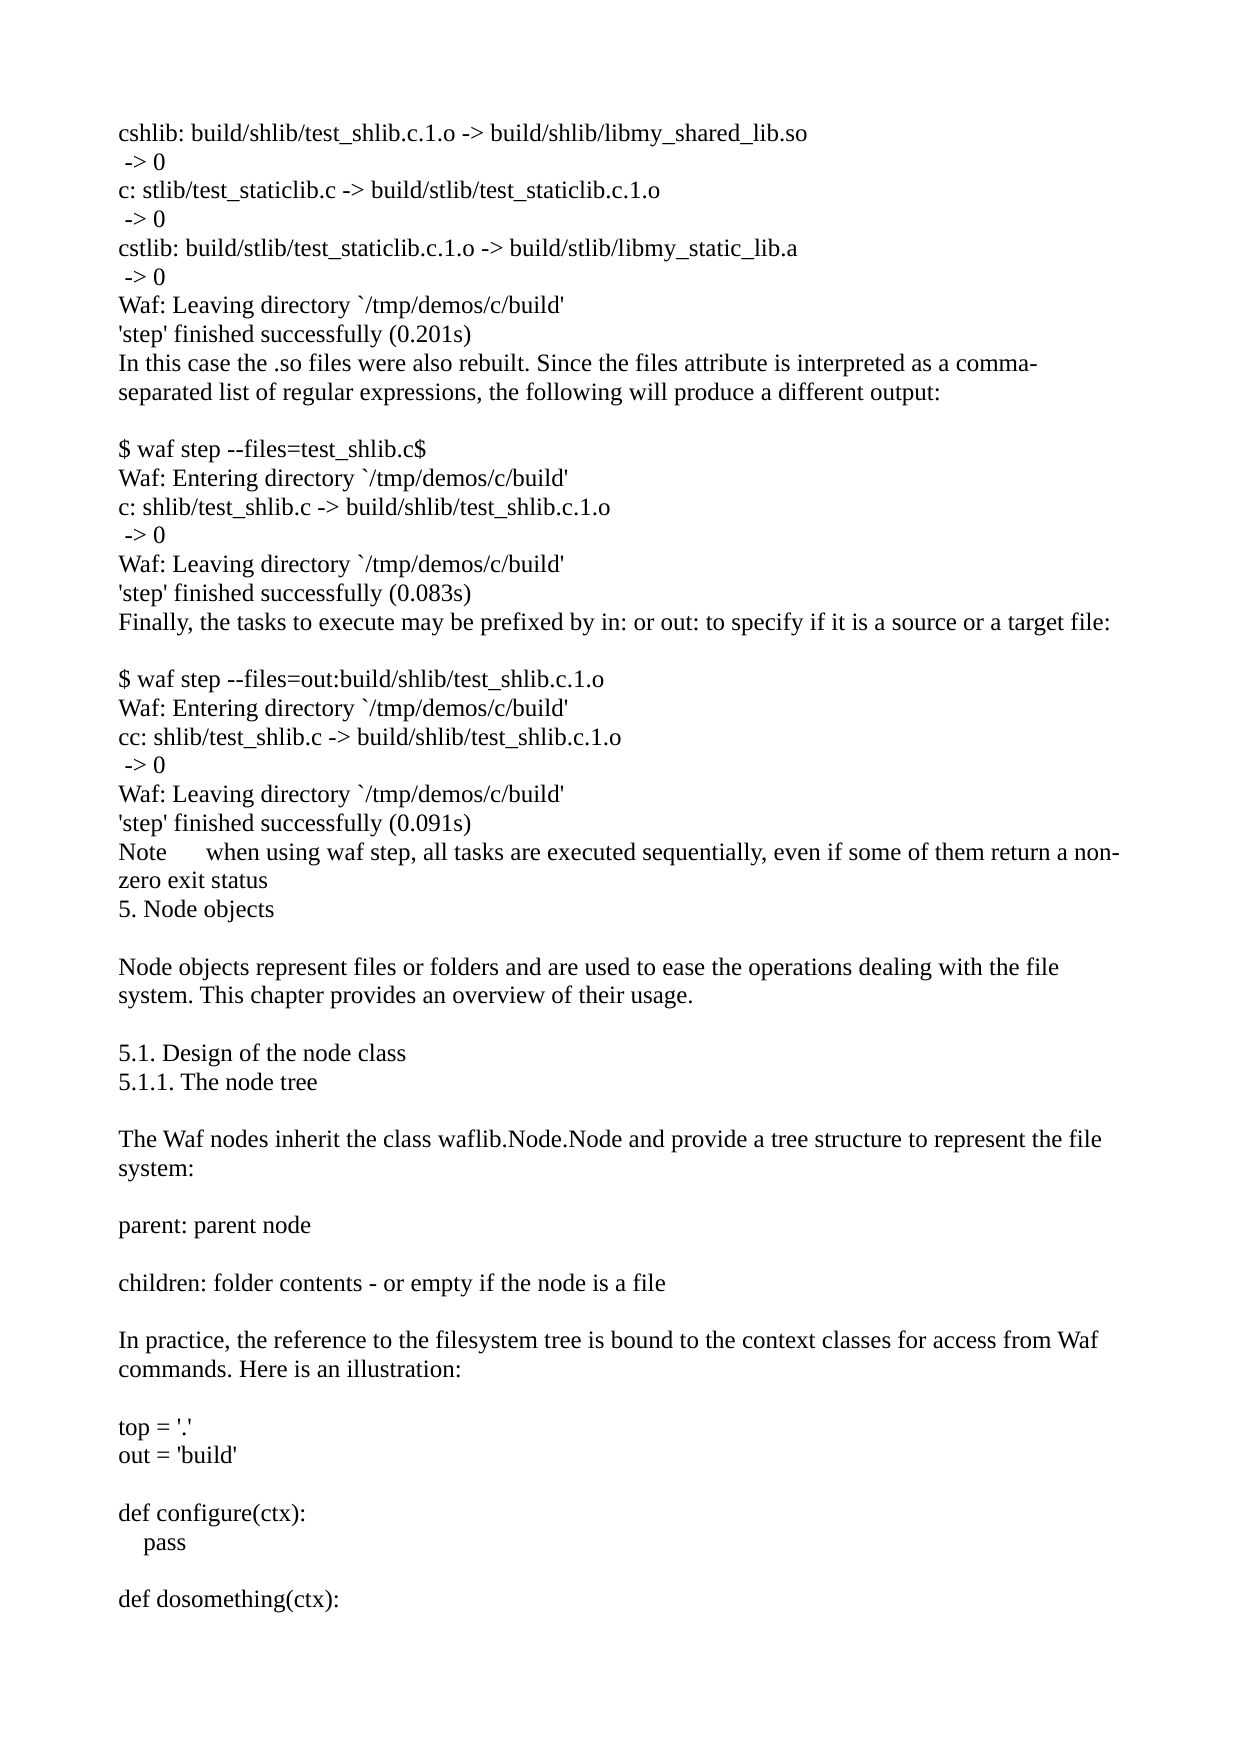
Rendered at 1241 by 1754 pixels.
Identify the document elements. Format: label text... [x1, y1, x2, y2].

text Waf: Entering directory `/tmp/demos/c/build' [118, 463, 1122, 492]
text $ waf step --files=test_shlib.c$ [118, 434, 1122, 463]
text 5. Node objects [118, 894, 1122, 923]
text -> 0 [118, 262, 1122, 291]
text Waf: Entering directory `/tmp/demos/c/build' [118, 693, 1122, 722]
text cc: shlib/test_shlib.c -> build/shlib/test_shlib.c.1.o [118, 722, 1122, 751]
text top = '.' [118, 1412, 1122, 1441]
text The Waf nodes inherit the class waflib.Node.Node and provide a tree structure to represent the file system: [118, 1124, 1122, 1182]
text -> 0 [118, 521, 1122, 549]
text Node objects represent files or folders and are used to ease the operations dealing with the file system. This chapter provides an overview of their usage. [118, 952, 1122, 1009]
text cshlib: build/shlib/test_shlib.c.1.o -> build/shlib/libmy_shared_lib.so [118, 118, 1122, 147]
text c: shlib/test_shlib.c -> build/shlib/test_shlib.c.1.o [118, 492, 1122, 521]
text -> 0 [118, 147, 1122, 176]
text 5.1.1. The node tree [118, 1067, 1122, 1096]
text def dosomething(ctx): [118, 1584, 1122, 1613]
text c: stlib/test_staticlib.c -> build/stlib/test_staticlib.c.1.o [118, 176, 1122, 204]
text def configure(ctx): [118, 1498, 1122, 1527]
text In this case the .so files were also rebuilt. Since the files attribute is interpreted as a comma-separated list of regular expressions, the following will produce a different output: [118, 348, 1122, 406]
text out = 'build' [118, 1441, 1122, 1469]
text Waf: Leaving directory `/tmp/demos/c/build' [118, 291, 1122, 319]
text Waf: Leaving directory `/tmp/demos/c/build' [118, 549, 1122, 578]
text Waf: Leaving directory `/tmp/demos/c/build' [118, 779, 1122, 808]
text Finally, the tasks to execute may be prefixed by in: or out: to specify if it is a source or a target file: [118, 607, 1122, 636]
text $ waf step --files=out:build/shlib/test_shlib.c.1.o [118, 664, 1122, 693]
text Note when using waf step, all tasks are executed sequentially, even if some of them return a non-zero exit status [118, 837, 1122, 894]
text 'step' finished successfully (0.201s) [118, 319, 1122, 348]
text -> 0 [118, 751, 1122, 779]
text cstlib: build/stlib/test_staticlib.c.1.o -> build/stlib/libmy_static_lib.a [118, 233, 1122, 262]
text -> 0 [118, 204, 1122, 233]
text 'step' finished successfully (0.083s) [118, 578, 1122, 607]
text In practice, the reference to the filesystem tree is bound to the context classes for access from Waf commands. Here is an illustration: [118, 1326, 1122, 1383]
text children: folder contents - or empty if the node is a file [118, 1268, 1122, 1297]
text 5.1. Design of the node class [118, 1038, 1122, 1067]
text pass [118, 1527, 1122, 1556]
text 'step' finished successfully (0.091s) [118, 808, 1122, 837]
text parent: parent node [118, 1211, 1122, 1239]
